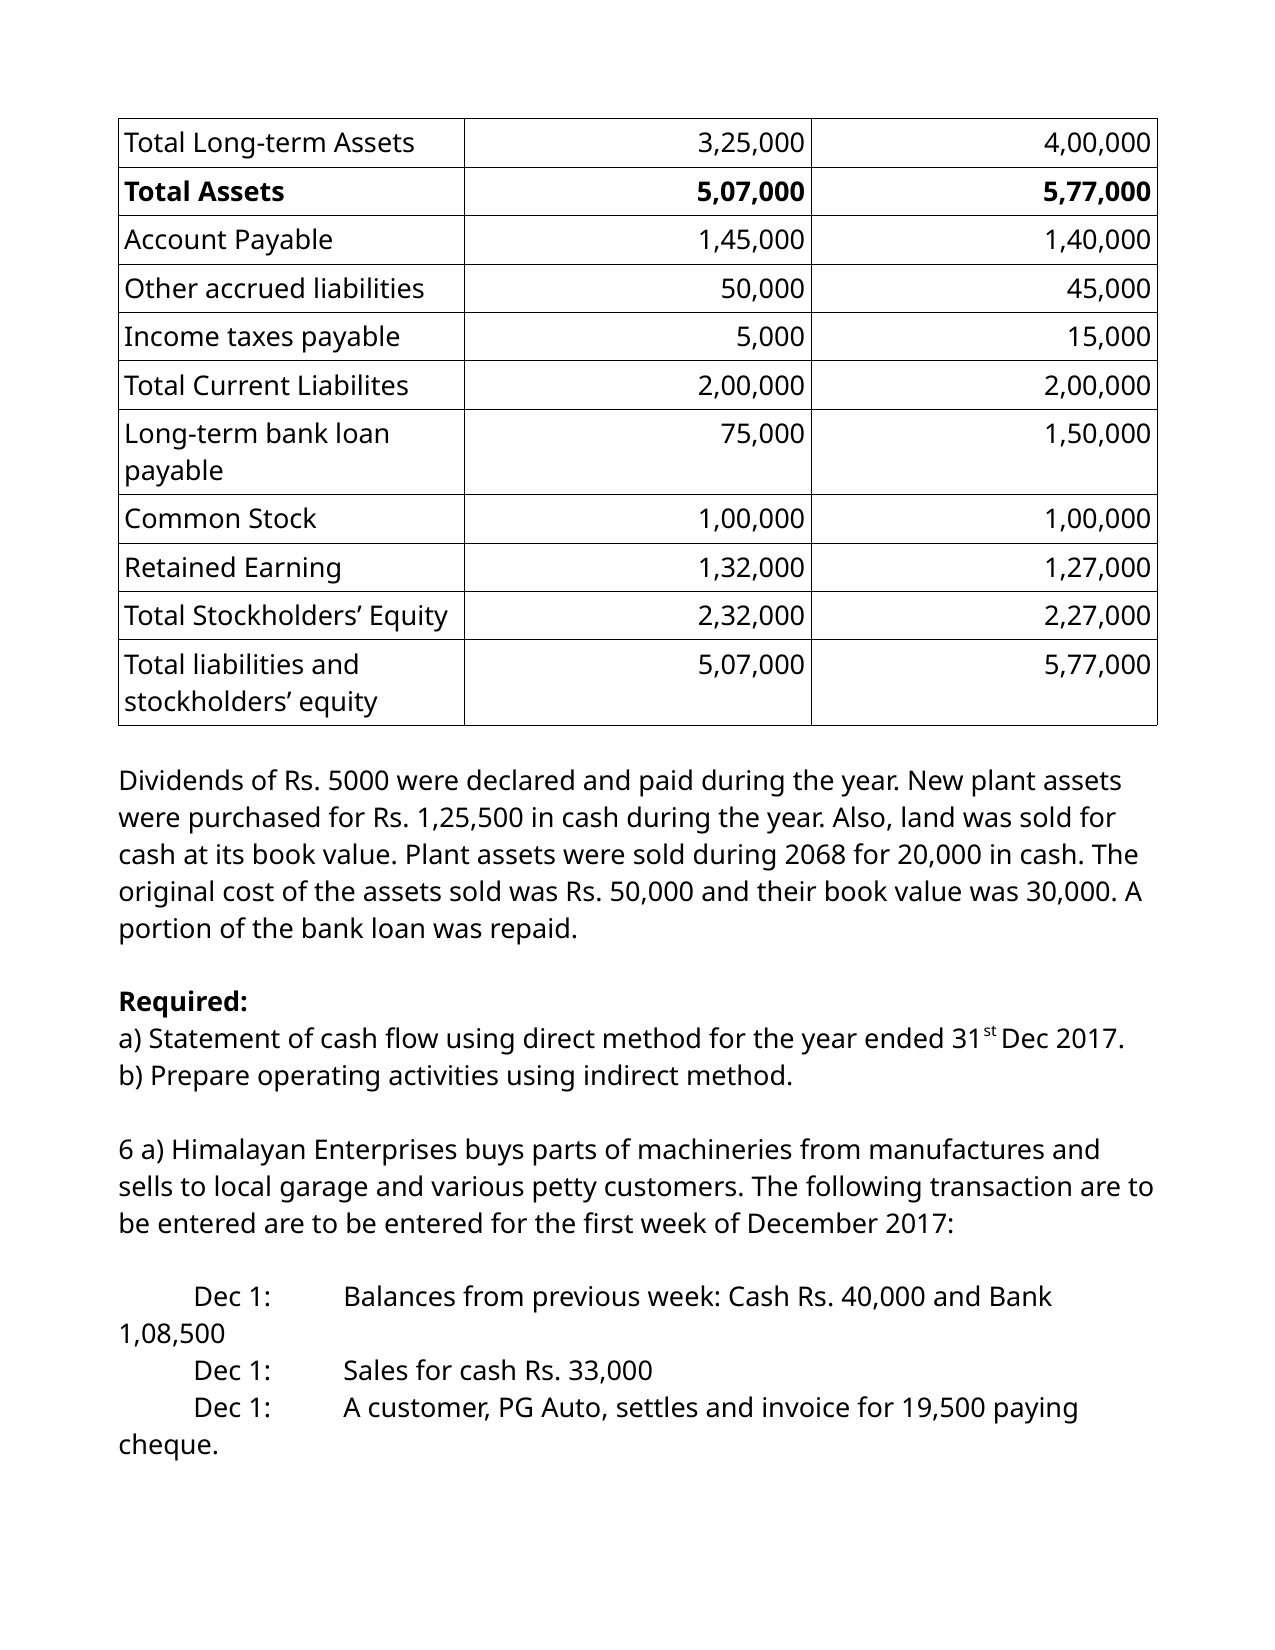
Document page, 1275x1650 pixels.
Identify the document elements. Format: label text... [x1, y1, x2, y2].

table_cell Total Current Liabilites [119, 361, 464, 409]
table_cell 5,77,000 [812, 168, 1157, 215]
table_cell 1,27,000 [812, 544, 1157, 591]
table_cell 5,77,000 [812, 640, 1157, 725]
table_cell 15,000 [812, 313, 1157, 360]
table_cell 2,00,000 [465, 361, 811, 409]
table_cell Total Stockholders’ Equity [119, 592, 464, 639]
table_cell 4,00,000 [812, 119, 1157, 167]
table_cell 5,07,000 [465, 168, 811, 215]
text Dec 1: Sales for cash Rs. 33,000 [118, 1352, 1157, 1388]
table_cell Total liabilities and stockholders’ equity [119, 640, 464, 725]
text b) Prepare operating activities using indirect method. [118, 1057, 1157, 1093]
table_cell Income taxes payable [119, 313, 464, 360]
table_cell Retained Earning [119, 544, 464, 591]
table_cell 2,27,000 [812, 592, 1157, 639]
table_cell 2,00,000 [812, 361, 1157, 409]
table_cell Total Long-term Assets [119, 119, 464, 167]
table_cell 2,32,000 [465, 592, 811, 639]
table_cell Account Payable [119, 216, 464, 263]
table_cell Other accrued liabilities [119, 265, 464, 312]
table_cell 1,45,000 [465, 216, 811, 263]
table_cell Common Stock [119, 495, 464, 542]
text a) Statement of cash flow using direct method for the year ended 31st Dec 2017. [118, 1020, 1157, 1057]
table_cell 45,000 [812, 265, 1157, 312]
table_cell Long-term bank loan payable [119, 410, 464, 494]
table_cell 50,000 [465, 265, 811, 312]
table_cell Total Assets [119, 168, 464, 215]
text Dec 1: Balances from previous week: Cash Rs. 40,000 and Bank 1,08,500 [118, 1278, 1157, 1352]
table_cell 75,000 [465, 410, 811, 494]
text Dec 1: A customer, PG Auto, settles and invoice for 19,500 paying cheque. [118, 1388, 1157, 1462]
text Dividends of Rs. 5000 were declared and paid during the year. New plant assets were purchased for Rs. 1,25,500 in cash during the year. Also, land was sold for cash at its book value. Plant assets were sold during 2068 for 20,000 in cash. The original cost of the assets sold was Rs. 50,000 and their book value was 30,000. A portion of the bank loan was repaid. [118, 762, 1157, 946]
table_cell 1,00,000 [812, 495, 1157, 542]
text Required: [118, 946, 1157, 1020]
table_cell 5,07,000 [465, 640, 811, 725]
table_cell 1,50,000 [812, 410, 1157, 494]
table_cell 1,32,000 [465, 544, 811, 591]
table_cell 1,40,000 [812, 216, 1157, 263]
table_cell 1,00,000 [465, 495, 811, 542]
text 6 a) Himalayan Enterprises buys parts of machineries from manufactures and sells to local garage and various petty customers. The following transaction are to be entered are to be entered for the first week of December 2017: [118, 1130, 1157, 1241]
table_cell 3,25,000 [465, 119, 811, 167]
table_cell 5,000 [465, 313, 811, 360]
